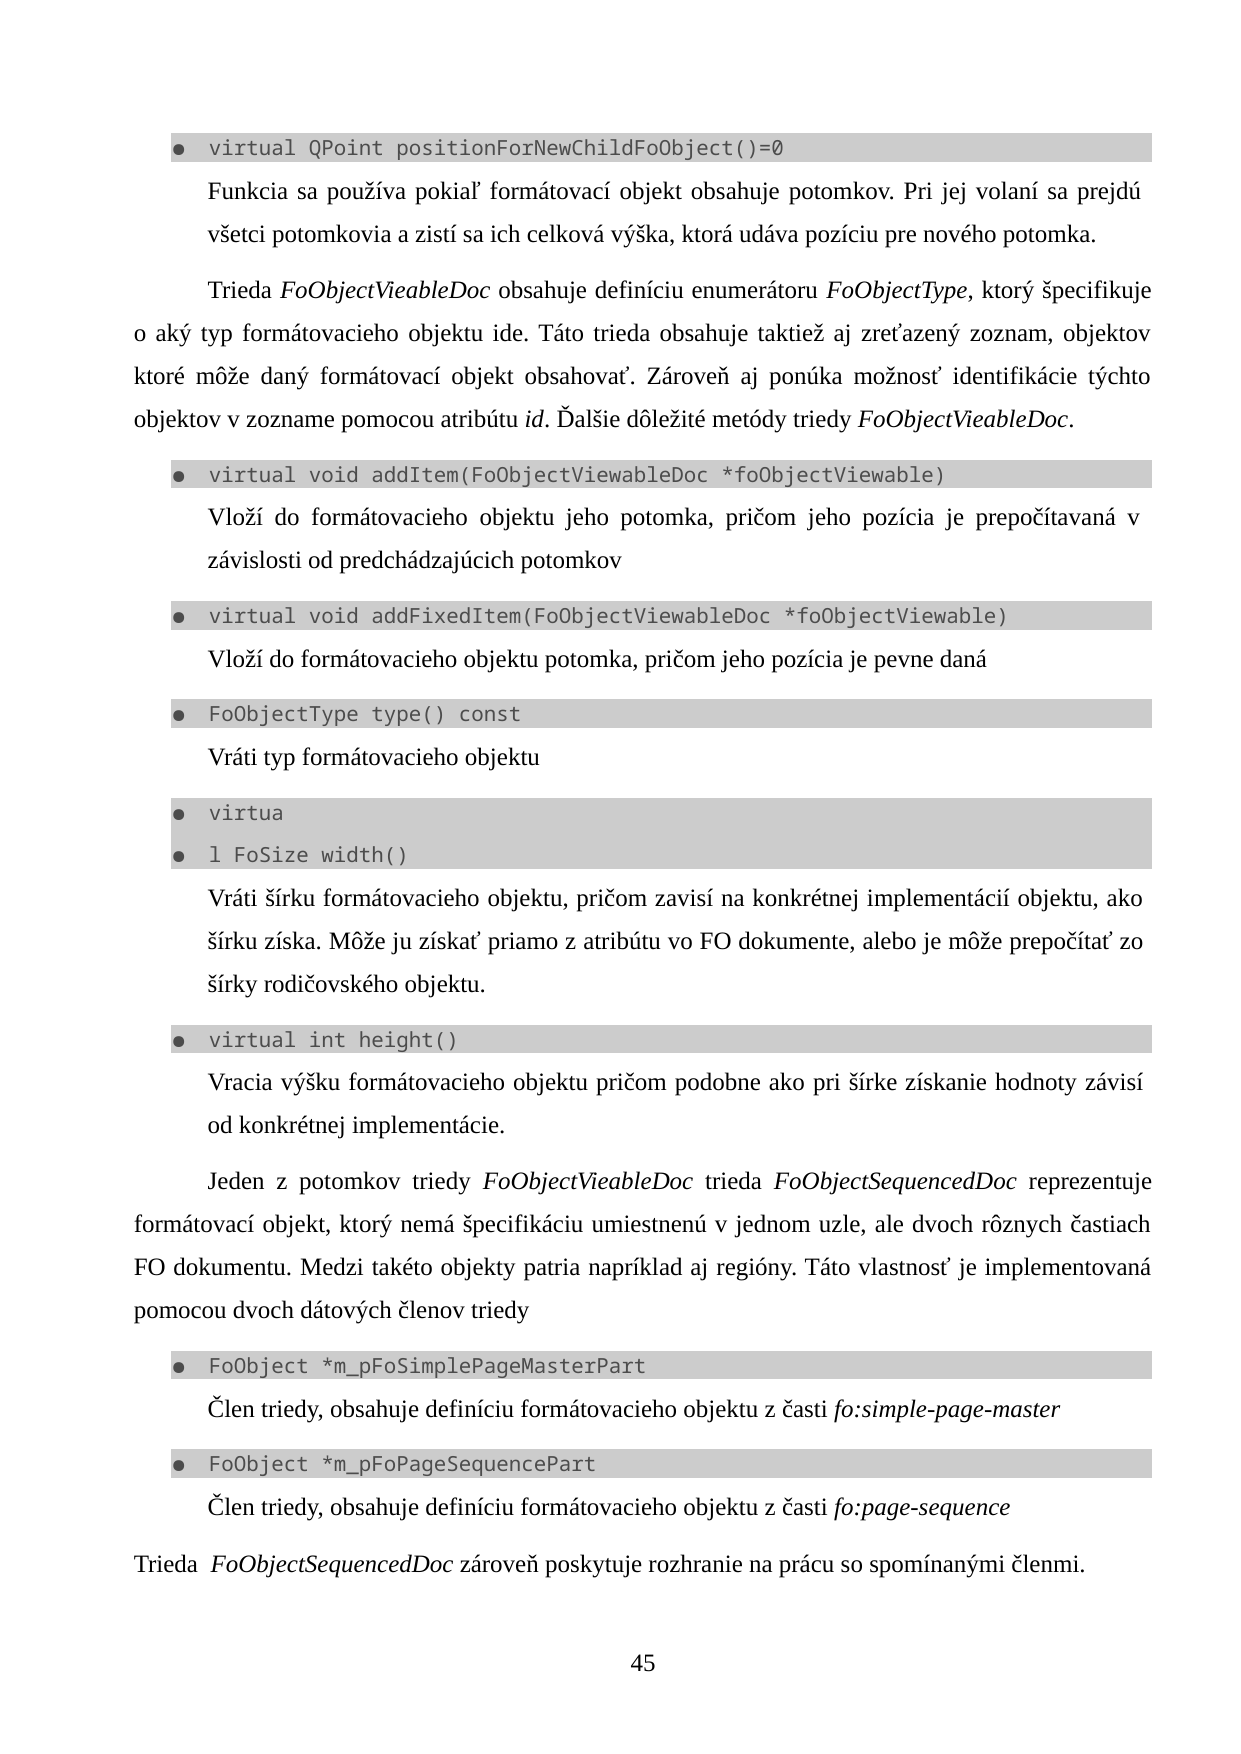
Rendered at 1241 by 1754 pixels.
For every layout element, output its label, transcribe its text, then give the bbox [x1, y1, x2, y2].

text Člen triedy, obsahuje definíciu formátovacieho objektu z časti fo:simple-page-master [133, 1394, 1152, 1422]
list FoObject *m_pFoPageSequencePart [171, 1449, 1152, 1478]
text Funkcia sa používa pokiaľ formátovací objekt obsahuje potomkov. Pri jej volaní sa prejdú všetci potomkovia a zistí sa ich celková výška, ktorá udáva pozíciu pre nového potomka. [133, 176, 1152, 248]
text Člen triedy, obsahuje definíciu formátovacieho objektu z časti fo:page-sequence [133, 1492, 1152, 1521]
text Vloží do formátovacieho objektu jeho potomka, pričom jeho pozícia je prepočítavaná v závislosti od predchádzajúcich potomkov [133, 502, 1152, 574]
list virtua [171, 798, 1152, 826]
text Vráti typ formátovacieho objektu [133, 742, 1152, 771]
text Vráti šírku formátovacieho objektu, pričom zavisí na konkrétnej implementácií objektu, ako šírku získa. Môže ju získať priamo z atribútu vo FO dokumente, alebo je môže prepočítať zo šírky rodičovského objektu. [133, 883, 1152, 998]
list virtual void addFixedItem(FoObjectViewableDoc *foObjectViewable) [171, 601, 1152, 630]
list FoObject *m_pFoSimplePageMasterPart [171, 1351, 1152, 1379]
text Jeden z potomkov triedy FoObjectVieableDoc trieda FoObjectSequencedDoc reprezentuje formátovací objekt, ktorý nemá špecifikáciu umiestnenú v jednom uzle, ale dvoch rôznych častiach FO dokumentu. Medzi takéto objekty patria napríklad aj regióny. Táto vlastnosť je implementovaná pomocou dvoch dátových členov triedy [133, 1166, 1152, 1324]
text Vloží do formátovacieho objektu potomka, pričom jeho pozícia je pevne daná [133, 644, 1152, 673]
list virtual QPoint positionForNewChildFoObject()=0 [171, 133, 1152, 162]
text Trieda FoObjectSequencedDoc zároveň poskytuje rozhranie na prácu so spomínanými členmi. [133, 1549, 1152, 1578]
text Vracia výšku formátovacieho objektu pričom podobne ako pri šírke získanie hodnoty závisí od konkrétnej implementácie. [133, 1067, 1152, 1139]
list virtual int height() [171, 1025, 1152, 1053]
text Trieda FoObjectVieableDoc obsahuje definíciu enumerátoru FoObjectType, ktorý špecifikuje o aký typ formátovacieho objektu ide. Táto trieda obsahuje taktiež aj zreťazený zoznam, objektov ktoré môže daný formátovací objekt obsahovať. Zároveň aj ponúka možnosť identifikácie týchto objektov v zozname pomocou atribútu id. Ďalšie dôležité metódy triedy FoObjectVieableDoc. [133, 275, 1152, 433]
list virtual void addItem(FoObjectViewableDoc *foObjectViewable) [171, 460, 1152, 488]
list FoObjectType type() const [171, 699, 1152, 728]
list l FoSize width() [171, 840, 1152, 869]
